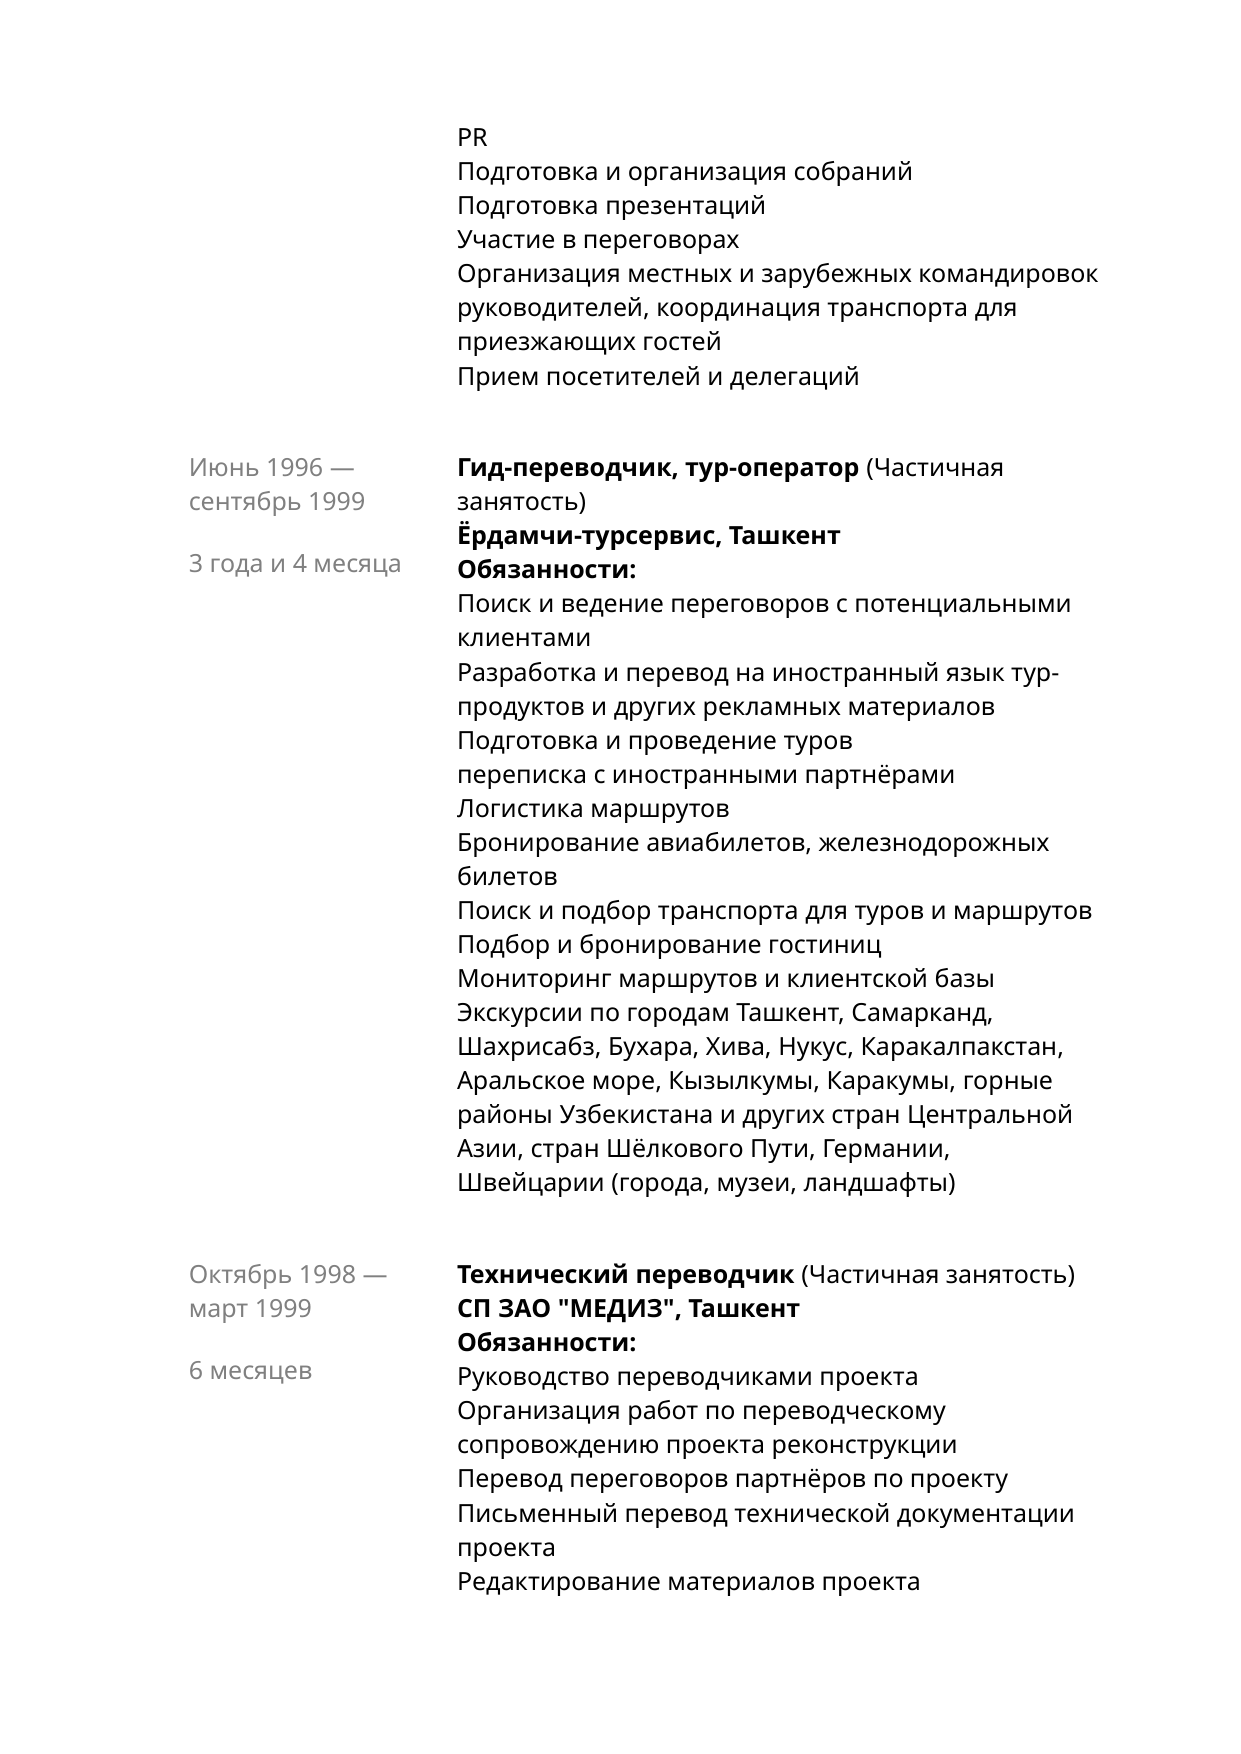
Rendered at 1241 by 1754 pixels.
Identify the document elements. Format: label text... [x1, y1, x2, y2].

table_cell [178, 120, 445, 448]
table_cell Октябрь 1998 — март 1999 6 месяцев [178, 1257, 445, 1625]
table_cell Гид-переводчик, тур-оператор (Частичная занятость) Ёрдамчи-турсервис, Ташкент Обязанности: Поиск и ведение переговоров с потенциальными клиентами Разработка и перевод на иностранный язык тур-продуктов и других рекламных материалов Подготовка и проведение туров переписка с иностранными партнёрами Логистика маршрутов Бронирование авиабилетов, железнодорожных билетов Поиск и подбор транспорта для туров и маршрутов Подбор и бронирование гостиниц Мониторинг маршрутов и клиентской базы Экскурсии по городам Ташкент, Самарканд, Шахрисабз, Бухара, Хива, Нукус, Каракалпакстан, Аральское море, Кызылкумы, Каракумы, горные районы Узбекистана и других стран Центральной Азии, стран Шёлкового Пути, Германии, Швейцарии (города, музеи, ландшафты) [446, 450, 1114, 1255]
table_cell Июнь 1996 — сентябрь 1999 3 года и 4 месяца [178, 450, 445, 1255]
table_cell PR Подготовка и организация собраний Подготовка презентаций Участие в переговорах Организация местных и зарубежных командировок руководителей, координация транспорта для приезжающих гостей Прием посетителей и делегаций [446, 120, 1114, 448]
table_cell Технический переводчик (Частичная занятость) СП ЗАО "МЕДИЗ", Ташкент Обязанности: Руководство переводчиками проекта Организация работ по переводческому сопровождению проекта реконструкции Перевод переговоров партнёров по проекту Письменный перевод технической документации проекта Редактирование материалов проекта [446, 1257, 1114, 1625]
